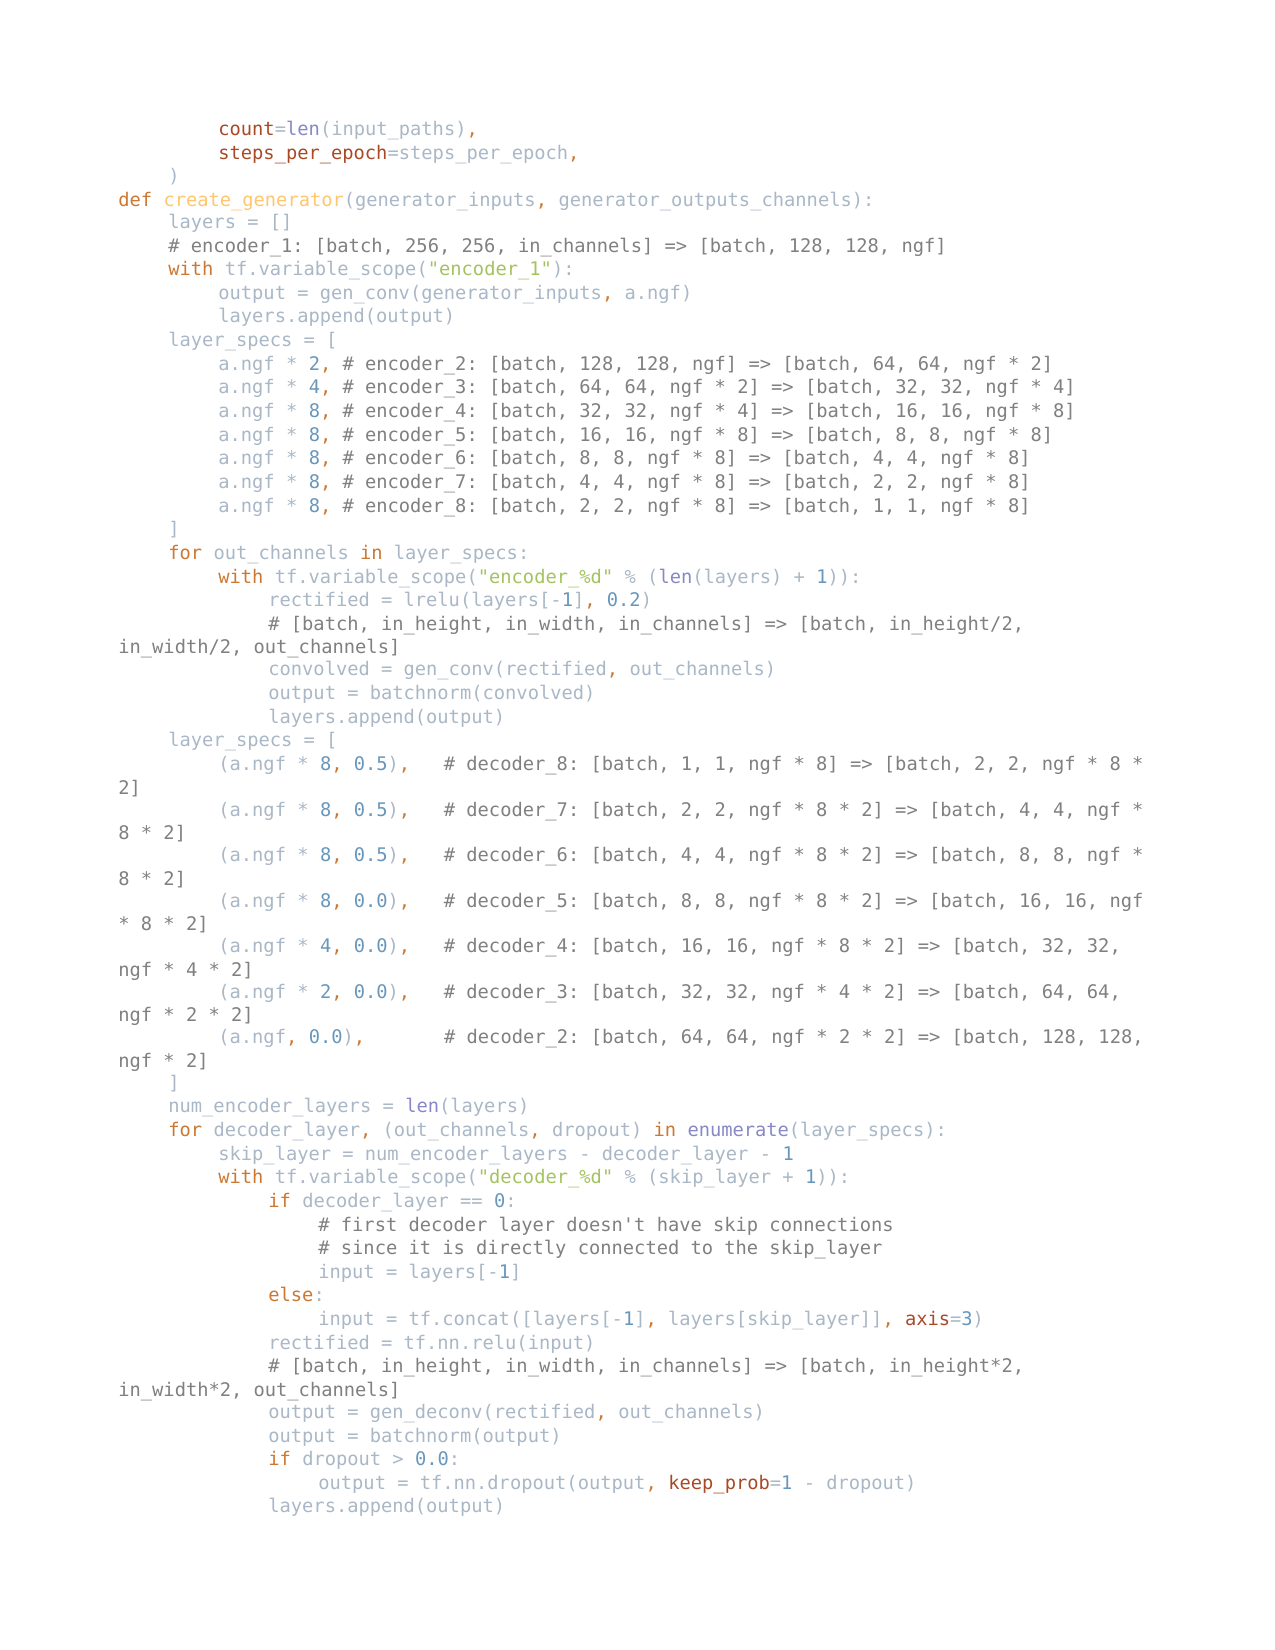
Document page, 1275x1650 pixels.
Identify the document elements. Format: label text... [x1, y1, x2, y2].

text for decoder_layer, (out_channels, dropout) in enumerate(layer_specs): [118, 1119, 1157, 1143]
text a.ngf * 8, # encoder_5: [batch, 16, 16, ngf * 8] => [batch, 8, 8, ngf * 8] [118, 424, 1157, 447]
text num_encoder_layers = len(layers) [118, 1095, 1157, 1119]
text layers.append(output) [118, 1496, 1157, 1519]
text layer_specs = [ [118, 329, 1157, 353]
text a.ngf * 8, # encoder_4: [batch, 32, 32, ngf * 4] => [batch, 16, 16, ngf * 8] [118, 400, 1157, 424]
text a.ngf * 8, # encoder_6: [batch, 8, 8, ngf * 8] => [batch, 4, 4, ngf * 8] [118, 447, 1157, 471]
text layers.append(output) [118, 706, 1157, 729]
text output = batchnorm(convolved) [118, 682, 1157, 706]
text ) [118, 165, 1157, 189]
text steps_per_epoch=steps_per_epoch, [118, 142, 1157, 165]
text layers.append(output) [118, 306, 1157, 329]
text layers = [] [118, 211, 1157, 234]
text a.ngf * 8, # encoder_7: [batch, 4, 4, ngf * 8] => [batch, 2, 2, ngf * 8] [118, 471, 1157, 495]
text # first decoder layer doesn't have skip connections [118, 1213, 1157, 1237]
text output = gen_deconv(rectified, out_channels) [118, 1401, 1157, 1424]
text (a.ngf * 4, 0.0), # decoder_4: [batch, 16, 16, ngf * 8 * 2] => [batch, 32, 32, ngf * 4 * 2] [118, 935, 1157, 981]
text else: [118, 1284, 1157, 1308]
text def create_generator(generator_inputs, generator_outputs_channels): [118, 189, 1157, 211]
text (a.ngf * 8, 0.5), # decoder_6: [batch, 4, 4, ngf * 8 * 2] => [batch, 8, 8, ngf * 8 * 2] [118, 844, 1157, 889]
text a.ngf * 8, # encoder_8: [batch, 2, 2, ngf * 8] => [batch, 1, 1, ngf * 8] [118, 495, 1157, 518]
text # [batch, in_height, in_width, in_channels] => [batch, in_height*2, in_width*2, out_channels] [118, 1355, 1157, 1401]
text input = tf.concat([layers[-1], layers[skip_layer]], axis=3) [118, 1308, 1157, 1332]
text output = gen_conv(generator_inputs, a.ngf) [118, 282, 1157, 306]
text a.ngf * 2, # encoder_2: [batch, 128, 128, ngf] => [batch, 64, 64, ngf * 2] [118, 353, 1157, 376]
text ] [118, 518, 1157, 542]
text if dropout > 0.0: [118, 1448, 1157, 1472]
text output = batchnorm(output) [118, 1424, 1157, 1448]
text rectified = lrelu(layers[-1], 0.2) [118, 589, 1157, 613]
text with tf.variable_scope("decoder_%d" % (skip_layer + 1)): [118, 1166, 1157, 1190]
text output = tf.nn.dropout(output, keep_prob=1 - dropout) [118, 1472, 1157, 1496]
text (a.ngf * 8, 0.0), # decoder_5: [batch, 8, 8, ngf * 8 * 2] => [batch, 16, 16, ngf * 8 * 2] [118, 889, 1157, 935]
text count=len(input_paths), [118, 118, 1157, 142]
text (a.ngf * 2, 0.0), # decoder_3: [batch, 32, 32, ngf * 4 * 2] => [batch, 64, 64, ngf * 2 * 2] [118, 981, 1157, 1026]
text input = layers[-1] [118, 1261, 1157, 1284]
text for out_channels in layer_specs: [118, 542, 1157, 566]
text if decoder_layer == 0: [118, 1190, 1157, 1213]
text with tf.variable_scope("encoder_%d" % (len(layers) + 1)): [118, 566, 1157, 589]
text skip_layer = num_encoder_layers - decoder_layer - 1 [118, 1143, 1157, 1166]
text ] [118, 1072, 1157, 1095]
text # [batch, in_height, in_width, in_channels] => [batch, in_height/2, in_width/2, out_channels] [118, 613, 1157, 658]
text # since it is directly connected to the skip_layer [118, 1237, 1157, 1261]
text convolved = gen_conv(rectified, out_channels) [118, 658, 1157, 682]
text (a.ngf, 0.0), # decoder_2: [batch, 64, 64, ngf * 2 * 2] => [batch, 128, 128, ngf * 2] [118, 1026, 1157, 1072]
text # encoder_1: [batch, 256, 256, in_channels] => [batch, 128, 128, ngf] [118, 234, 1157, 258]
text (a.ngf * 8, 0.5), # decoder_8: [batch, 1, 1, ngf * 8] => [batch, 2, 2, ngf * 8 * 2] [118, 753, 1157, 798]
text a.ngf * 4, # encoder_3: [batch, 64, 64, ngf * 2] => [batch, 32, 32, ngf * 4] [118, 376, 1157, 400]
text rectified = tf.nn.relu(input) [118, 1332, 1157, 1355]
text (a.ngf * 8, 0.5), # decoder_7: [batch, 2, 2, ngf * 8 * 2] => [batch, 4, 4, ngf * 8 * 2] [118, 798, 1157, 844]
text layer_specs = [ [118, 729, 1157, 753]
text with tf.variable_scope("encoder_1"): [118, 258, 1157, 282]
